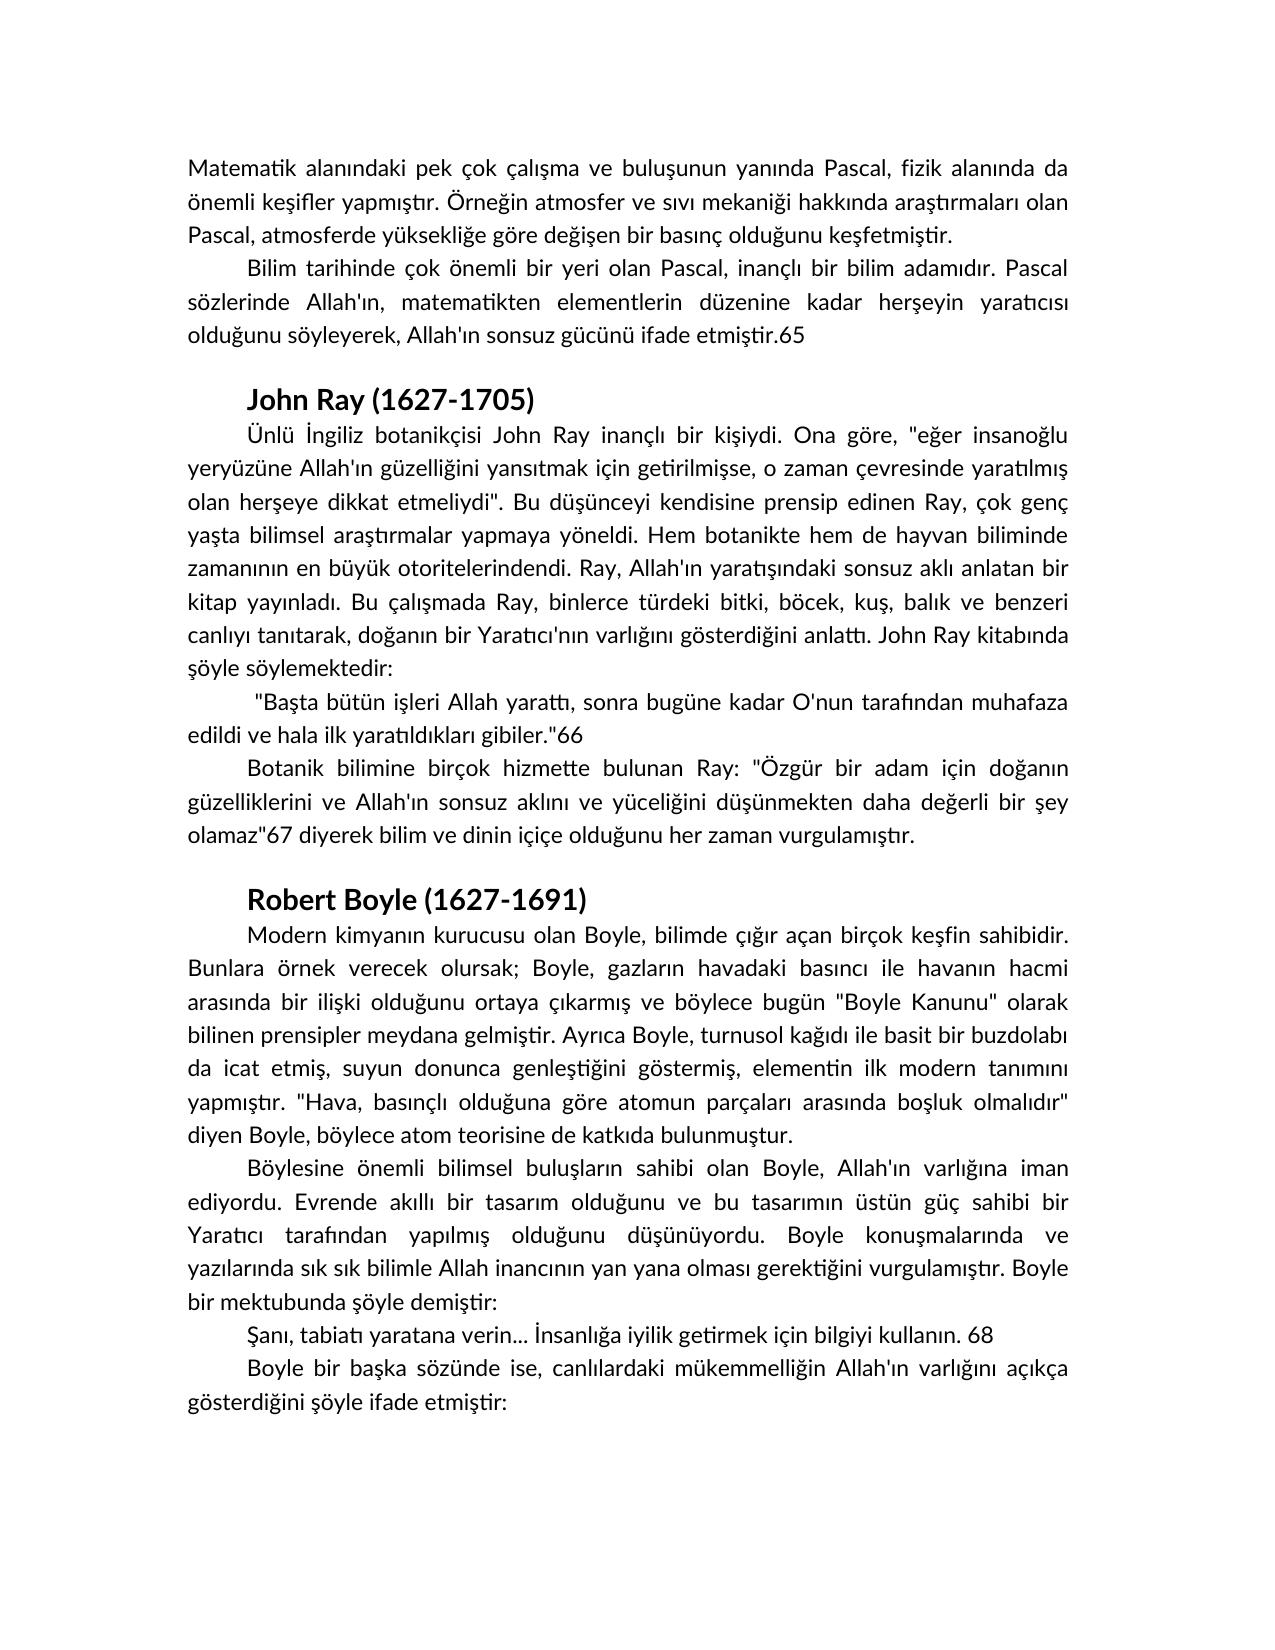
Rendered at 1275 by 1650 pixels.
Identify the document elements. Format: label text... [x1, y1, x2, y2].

text Şanı, tabiatı yaratana verin... İnsanlığa iyilik getirmek için bilgiyi kullanın. 68 [187, 1317, 1070, 1350]
text Bilim tarihinde çok önemli bir yeri olan Pascal, inançlı bir bilim adamıdır. Pascal sözlerinde Allah'ın, matematikten elementlerin düzenine kadar herşeyin yaratıcısı olduğunu söyleyerek, Allah'ın sonsuz gücünü ifade etmiştir.65 [187, 250, 1070, 350]
text "Başta bütün işleri Allah yarattı, sonra bugüne kadar O'nun tarafından muhafaza edildi ve hala ilk yaratıldıkları gibiler."66 [187, 683, 1070, 750]
text Botanik bilimine birçok hizmette bulunan Ray: "Özgür bir adam için doğanın güzelliklerini ve Allah'ın sonsuz aklını ve yüceliğini düşünmekten daha değerli bir şey olamaz"67 diyerek bilim ve dinin içiçe olduğunu her zaman vurgulamıştır. [187, 750, 1070, 850]
text Ünlü İngiliz botanikçisi John Ray inançlı bir kişiydi. Ona göre, "eğer insanoğlu yeryüzüne Allah'ın güzelliğini yansıtmak için getirilmişse, o zaman çevresinde yaratılmış olan herşeye dikkat etmeliydi". Bu düşünceyi kendisine prensip edinen Ray, çok genç yaşta bilimsel araştırmalar yapmaya yöneldi. Hem botanikte hem de hayvan biliminde zamanının en büyük otoritelerindendi. Ray, Allah'ın yaratışındaki sonsuz aklı anlatan bir kitap yayınladı. Bu çalışmada Ray, binlerce türdeki bitki, böcek, kuş, balık ve benzeri canlıyı tanıtarak, doğanın bir Yaratıcı'nın varlığını gösterdiğini anlattı. John Ray kitabında şöyle söylemektedir: [187, 417, 1070, 683]
text Matematik alanındaki pek çok çalışma ve buluşunun yanında Pascal, fizik alanında da önemli keşifler yapmıştır. Örneğin atmosfer ve sıvı mekaniği hakkında araştırmaları olan Pascal, atmosferde yüksekliğe göre değişen bir basınç olduğunu keşfetmiştir. [187, 150, 1070, 250]
text John Ray (1627-1705) [187, 383, 1070, 417]
text Boyle bir başka sözünde ise, canlılardaki mükemmelliğin Allah'ın varlığını açıkça gösterdiğini şöyle ifade etmiştir: [187, 1350, 1070, 1417]
text Modern kimyanın kurucusu olan Boyle, bilimde çığır açan birçok keşfin sahibidir. Bunlara örnek verecek olursak; Boyle, gazların havadaki basıncı ile havanın hacmi arasında bir ilişki olduğunu ortaya çıkarmış ve böylece bugün "Boyle Kanunu" olarak bilinen prensipler meydana gelmiştir. Ayrıca Boyle, turnusol kağıdı ile basit bir buzdolabı da icat etmiş, suyun donunca genleştiğini göstermiş, elementin ilk modern tanımını yapmıştır. "Hava, basınçlı olduğuna göre atomun parçaları arasında boşluk olmalıdır" diyen Boyle, böylece atom teorisine de katkıda bulunmuştur. [187, 917, 1070, 1150]
text Robert Boyle (1627-1691) [187, 883, 1070, 917]
text Böylesine önemli bilimsel buluşların sahibi olan Boyle, Allah'ın varlığına iman ediyordu. Evrende akıllı bir tasarım olduğunu ve bu tasarımın üstün güç sahibi bir Yaratıcı tarafından yapılmış olduğunu düşünüyordu. Boyle konuşmalarında ve yazılarında sık sık bilimle Allah inancının yan yana olması gerektiğini vurgulamıştır. Boyle bir mektubunda şöyle demiştir: [187, 1150, 1070, 1317]
